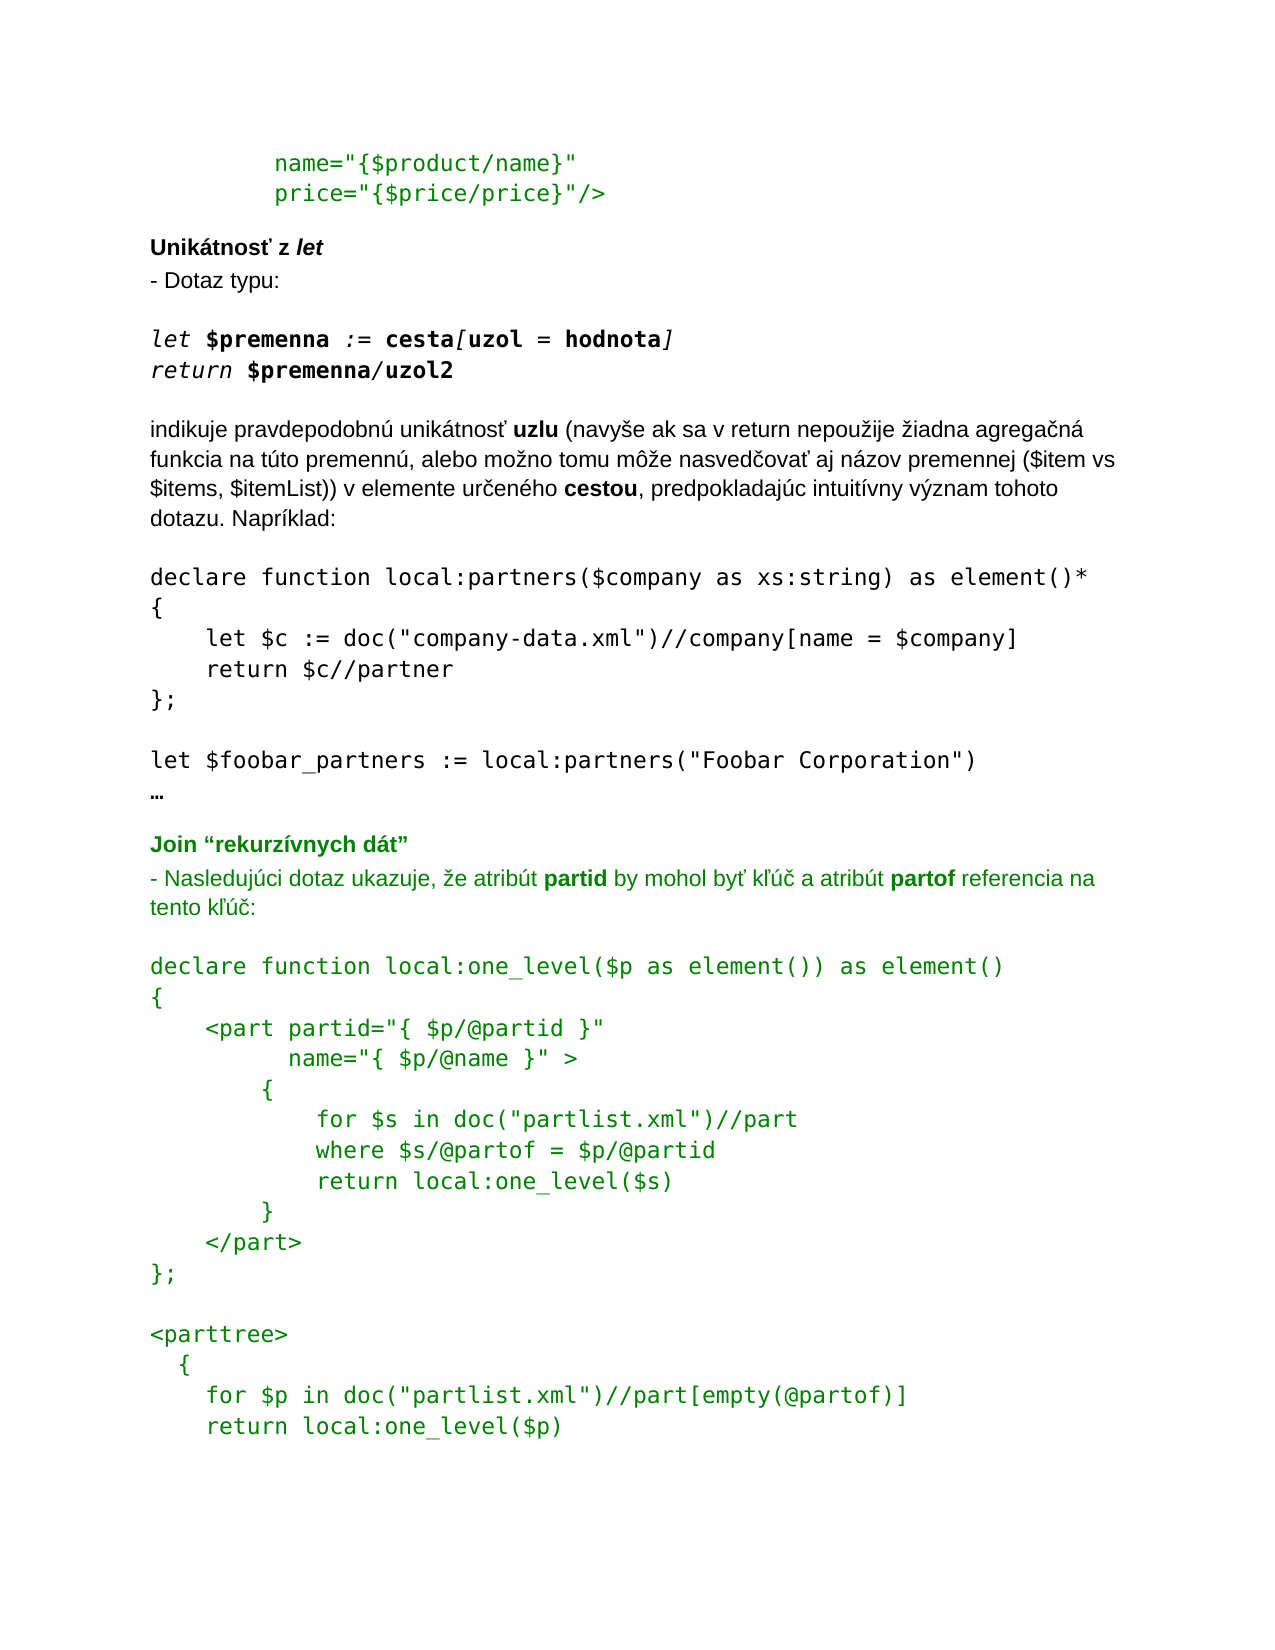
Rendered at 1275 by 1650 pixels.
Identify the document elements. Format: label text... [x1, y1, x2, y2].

text … [150, 778, 1125, 805]
text let $premenna := cesta[uzol = hodnota] [150, 326, 1125, 353]
text - Nasledujúci dotaz ukazuje, že atribút partid by mohol byť kľúč a atribút partof referencia na tento kľúč: [150, 865, 1125, 920]
subtitle Unikátnosť z let [150, 234, 1125, 260]
text name="{$product/name}" [150, 150, 1125, 177]
text declare function local:partners($company as xs:string) as element()* { let $c := doc("company-data.xml")//company[name = $company] return $c//partner }; let $foobar_partners := local:partners("Foobar Corporation") [150, 564, 1125, 774]
text return $premenna/uzol2 [150, 357, 1125, 384]
text price="{$price/price}"/> [150, 181, 1125, 207]
text declare function local:one_level($p as element()) as element() { <part partid="{ $p/@partid }" name="{ $p/@name }" > { for $s in doc("partlist.xml")//part where $s/@partof = $p/@partid return local:one_level($s) } </part> }; <parttree> { for $p in doc("partlist.xml")//part[empty(@partof)] return local:one_level($p) [150, 953, 1125, 1439]
subtitle Join “rekurzívnych dát” [150, 832, 1125, 857]
text indikuje pravdepodobnú unikátnosť uzlu (navyše ak sa v return nepoužije žiadna agregačná funkcia na túto premennú, alebo možno tomu môže nasvedčovať aj názov premennej ($item vs $items, $itemList)) v elemente určeného cestou, predpokladajúc intuitívny význam tohoto dotazu. Napríklad: [150, 417, 1125, 531]
text - Dotaz typu: [150, 268, 1125, 293]
